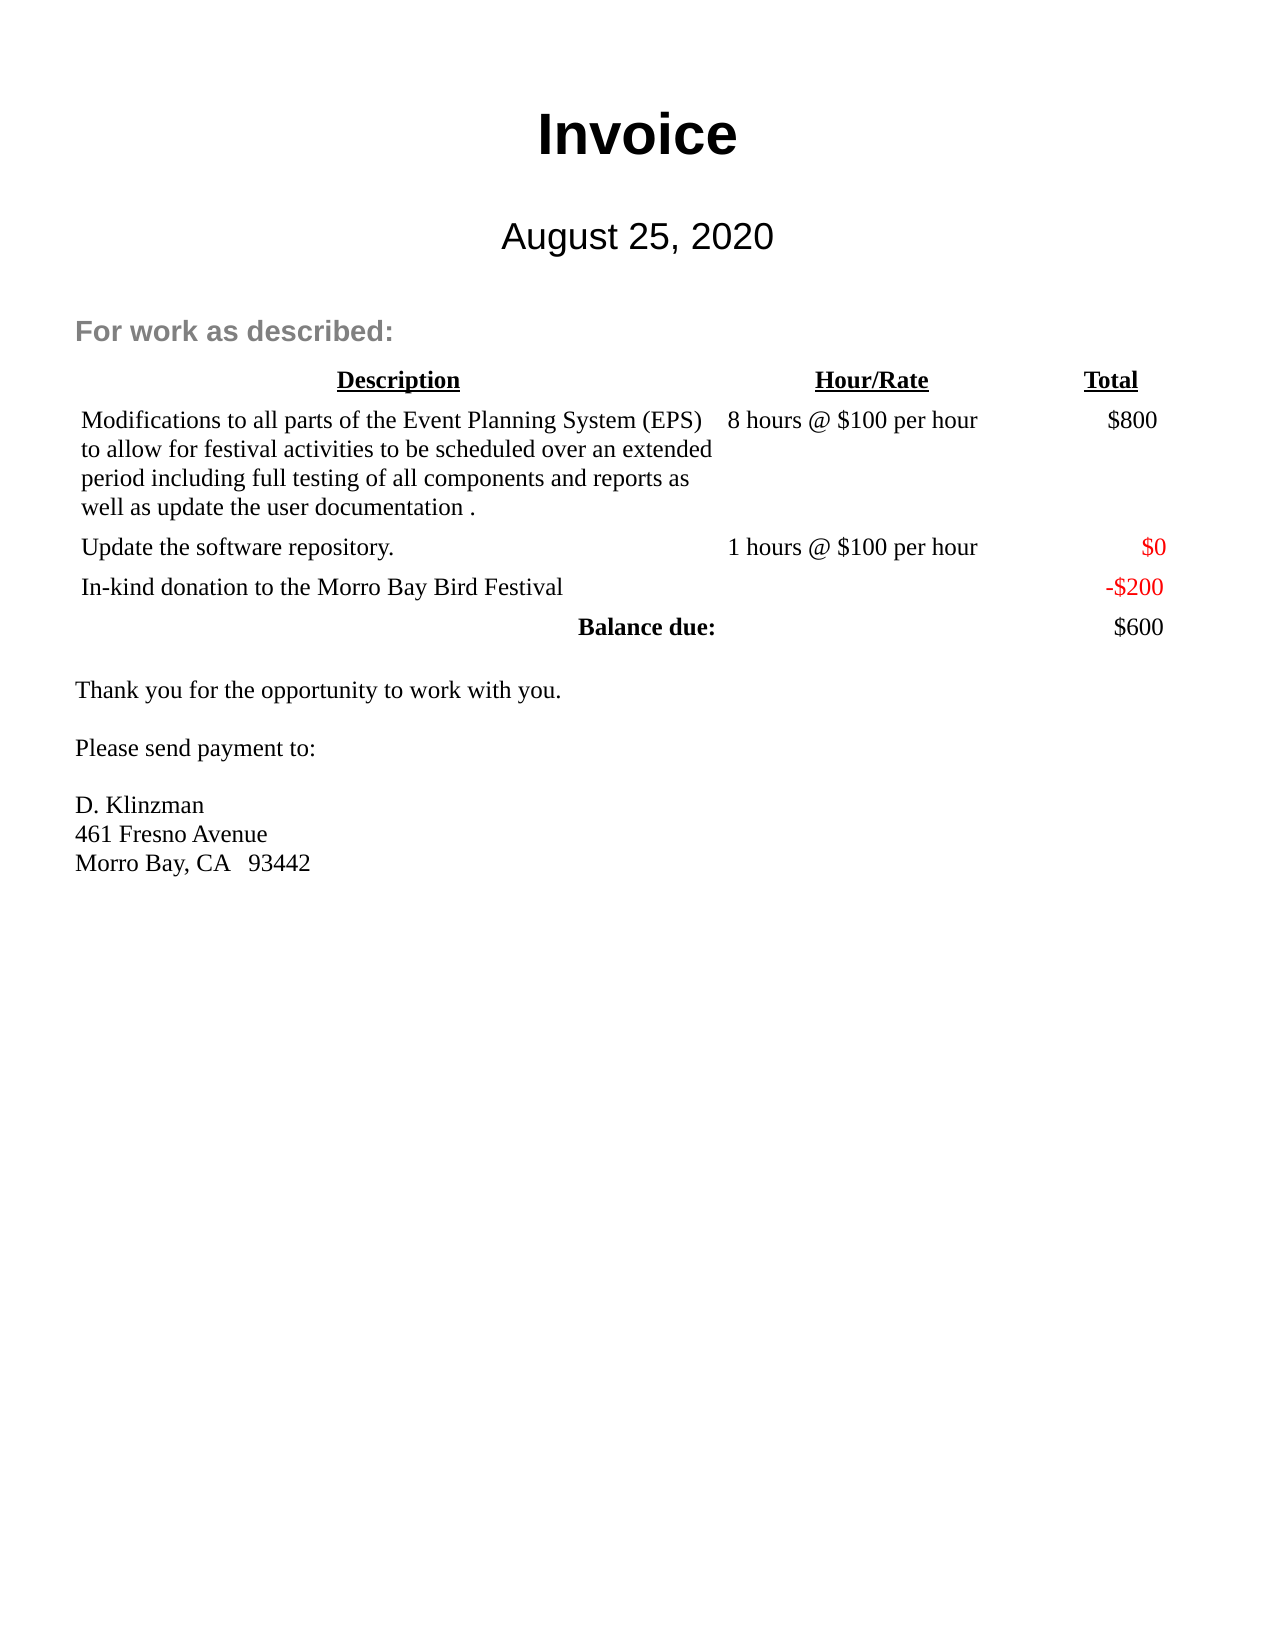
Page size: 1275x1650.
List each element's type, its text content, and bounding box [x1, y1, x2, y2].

text Thank you for the opportunity to work with you. [75, 676, 1200, 704]
table_cell -$200 [1022, 566, 1200, 607]
table_cell 1 hours @ $100 per hour [722, 526, 1022, 566]
table_cell [722, 607, 1022, 647]
table_cell 8 hours @ $100 per hour [722, 400, 1022, 526]
table_header Description [75, 360, 722, 400]
table_cell [722, 566, 1022, 607]
table_cell Balance due: [75, 607, 722, 647]
title Invoice [75, 100, 1200, 167]
table_cell $600 [1022, 607, 1200, 647]
table_header Total [1022, 360, 1200, 400]
subtitle For work as described: [75, 313, 1200, 347]
table_header Hour/Rate [722, 360, 1022, 400]
table_cell Update the software repository. [75, 526, 722, 566]
table_cell In-kind donation to the Morro Bay Bird Festival [75, 566, 722, 607]
table_cell $0 [1022, 526, 1200, 566]
subtitle August 25, 2020 [75, 214, 1200, 258]
table_cell $800 [1022, 400, 1200, 526]
text D. Klinzman 461 Fresno Avenue Morro Bay, CA 93442 [75, 791, 1200, 877]
text Please send payment to: [75, 733, 1200, 762]
table_cell Modifications to all parts of the Event Planning System (EPS) to allow for festival activities to be scheduled over an extended period including full testing of all components and reports as well as update the user documentation . [75, 400, 722, 526]
